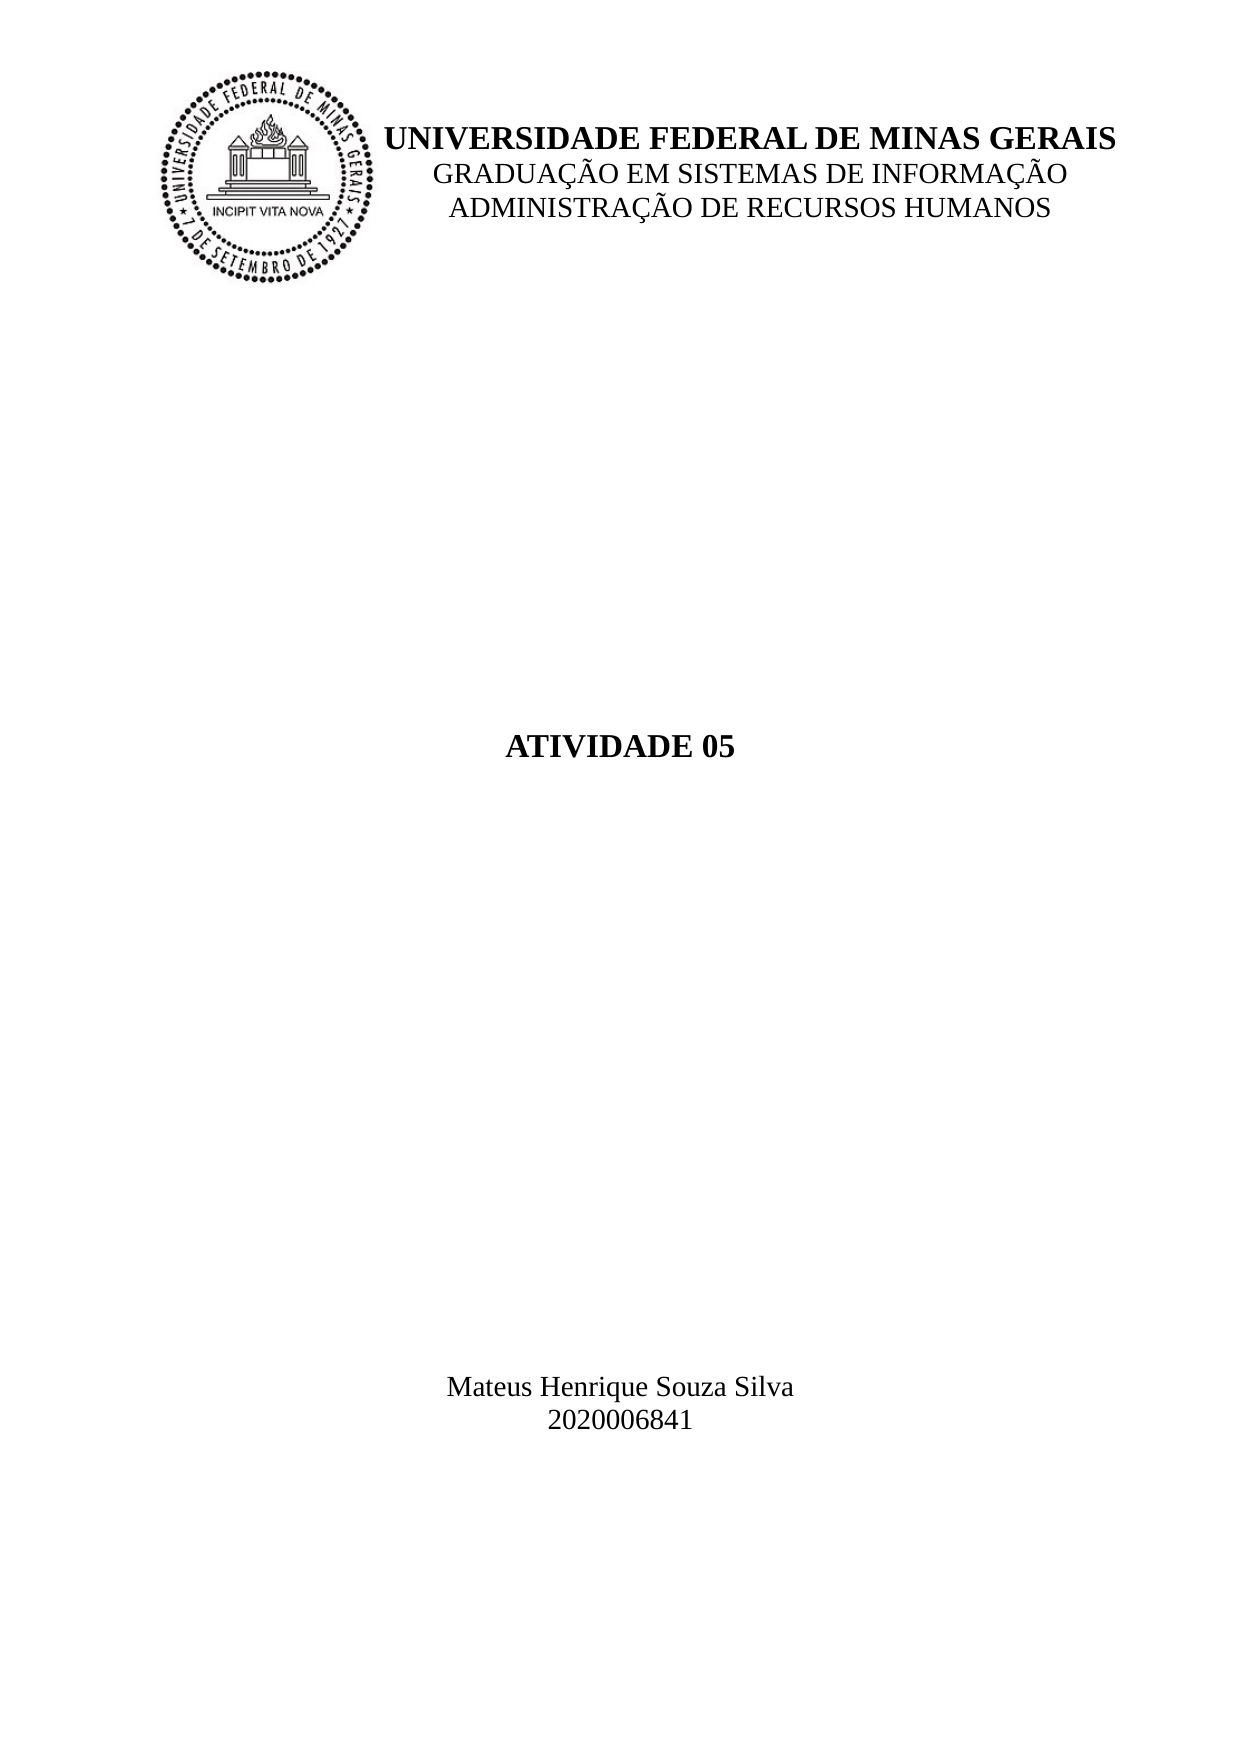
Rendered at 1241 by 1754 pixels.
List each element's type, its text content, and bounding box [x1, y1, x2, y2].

text 2020006841 [118, 1402, 1122, 1436]
text Mateus Henrique Souza Silva [118, 1369, 1122, 1402]
text ATIVIDADE 05 [118, 727, 1122, 765]
text ADMINISTRAÇÃO DE RECURSOS HUMANOS [379, 190, 1122, 223]
text [118, 190, 156, 223]
picture [156, 71, 379, 290]
text GRADUAÇÃO EM SISTEMAS DE INFORMAÇÃO [379, 156, 1122, 190]
text UNIVERSIDADE FEDERAL DE MINAS GERAIS [379, 118, 1122, 156]
text [118, 156, 156, 190]
text [118, 118, 156, 156]
